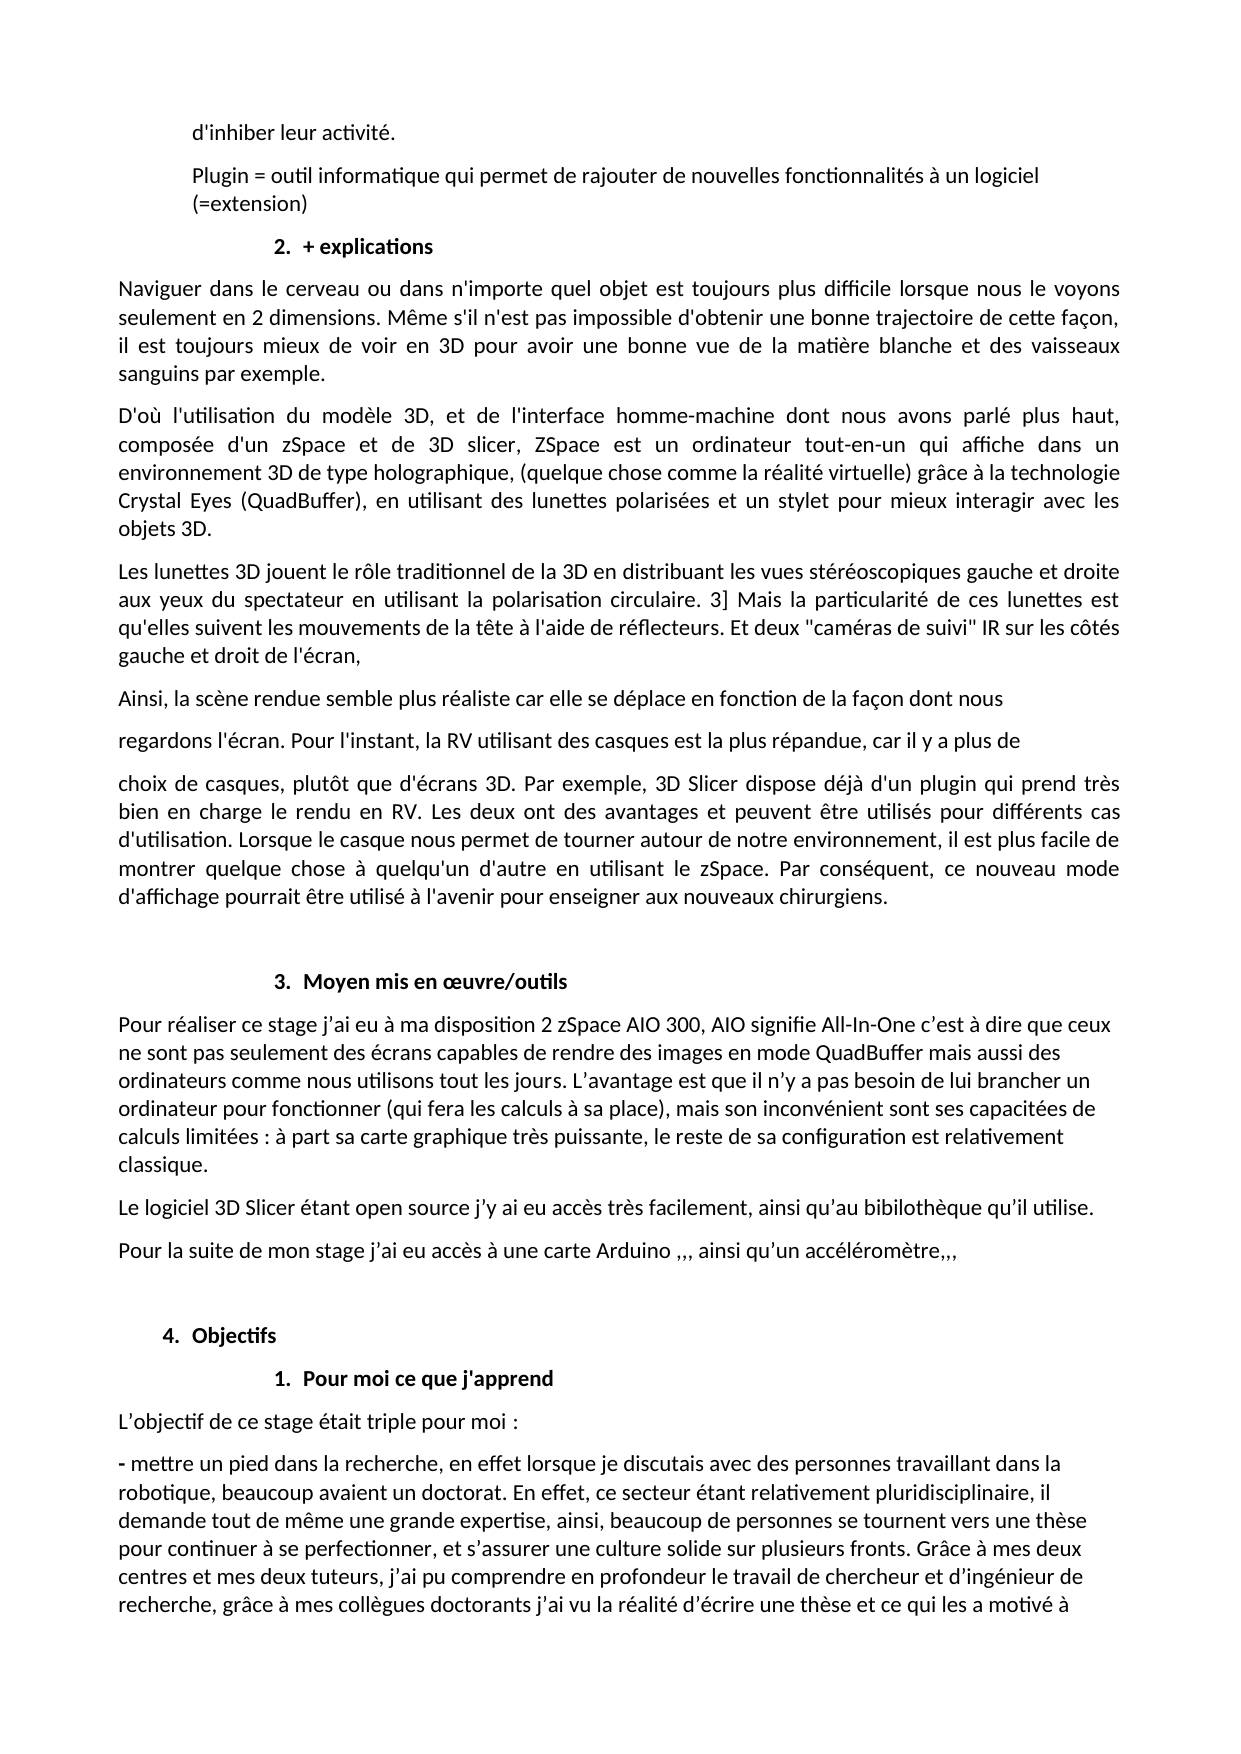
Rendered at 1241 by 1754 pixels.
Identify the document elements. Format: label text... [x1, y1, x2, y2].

list Moyen mis en œuvre/outils [273, 967, 1122, 995]
text - mettre un pied dans la recherche, en effet lorsque je discutais avec des personnes travaillant dans la robotique, beaucoup avaient un doctorat. En effet, ce secteur étant relativement pluridisciplinaire, il demande tout de même une grande expertise, ainsi, beaucoup de personnes se tournent vers une thèse pour continuer à se perfectionner, et s’assurer une culture solide sur plusieurs fronts. Grâce à mes deux centres et mes deux tuteurs, j’ai pu comprendre en profondeur le travail de chercheur et d’ingénieur de recherche, grâce à mes collègues doctorants j’ai vu la réalité d’écrire une thèse et ce qui les a motivé à [118, 1449, 1122, 1618]
list Plugin = outil informatique qui permet de rajouter de nouvelles fonctionnalités à un logiciel (=extension) [162, 161, 1122, 217]
text choix de casques, plutôt que d'écrans 3D. Par exemple, 3D Slicer dispose déjà d'un plugin qui prend très bien en charge le rendu en RV. Les deux ont des avantages et peuvent être utilisés pour différents cas d'utilisation. Lorsque le casque nous permet de tourner autour de notre environnement, il est plus facile de montrer quelque chose à quelqu'un d'autre en utilisant le zSpace. Par conséquent, ce nouveau mode d'affichage pourrait être utilisé à l'avenir pour enseigner aux nouveaux chirurgiens. [118, 769, 1122, 910]
text Naviguer dans le cerveau ou dans n'importe quel objet est toujours plus difficile lorsque nous le voyons seulement en 2 dimensions. Même s'il n'est pas impossible d'obtenir une bonne trajectoire de cette façon, il est toujours mieux de voir en 3D pour avoir une bonne vue de la matière blanche et des vaisseaux sanguins par exemple. [118, 274, 1122, 387]
text L’objectif de ce stage était triple pour moi : [118, 1407, 1122, 1435]
list d'inhiber leur activité. [162, 118, 1122, 146]
text Pour réaliser ce stage j’ai eu à ma disposition 2 zSpace AIO 300, AIO signifie All-In-One c’est à dire que ceux ne sont pas seulement des écrans capables de rendre des images en mode QuadBuffer mais aussi des ordinateurs comme nous utilisons tout les jours. L’avantage est que il n’y a pas besoin de lui brancher un ordinateur pour fonctionner (qui fera les calculs à sa place), mais son inconvénient sont ses capacitées de calculs limitées : à part sa carte graphique très puissante, le reste de sa configuration est relativement classique. [118, 1010, 1122, 1178]
text Le logiciel 3D Slicer étant open source j’y ai eu accès très facilement, ainsi qu’au bibilothèque qu’il utilise. [118, 1193, 1122, 1221]
list + explications [273, 232, 1122, 260]
list Pour moi ce que j'apprend [273, 1364, 1122, 1392]
text D'où l'utilisation du modèle 3D, et de l'interface homme-machine dont nous avons parlé plus haut, composée d'un zSpace et de 3D slicer, ZSpace est un ordinateur tout-en-un qui affiche dans un environnement 3D de type holographique, (quelque chose comme la réalité virtuelle) grâce à la technologie Crystal Eyes (QuadBuffer), en utilisant des lunettes polarisées et un stylet pour mieux interagir avec les objets 3D. [118, 401, 1122, 542]
list Objectifs [162, 1321, 1122, 1349]
text Ainsi, la scène rendue semble plus réaliste car elle se déplace en fonction de la façon dont nous [118, 684, 1122, 712]
text Les lunettes 3D jouent le rôle traditionnel de la 3D en distribuant les vues stéréoscopiques gauche et droite aux yeux du spectateur en utilisant la polarisation circulaire. 3] Mais la particularité de ces lunettes est qu'elles suivent les mouvements de la tête à l'aide de réflecteurs. Et deux "caméras de suivi" IR sur les côtés gauche et droit de l'écran, [118, 557, 1122, 669]
text Pour la suite de mon stage j’ai eu accès à une carte Arduino ,,, ainsi qu’un accéléromètre,,, [118, 1236, 1122, 1264]
text regardons l'écran. Pour l'instant, la RV utilisant des casques est la plus répandue, car il y a plus de [118, 726, 1122, 754]
